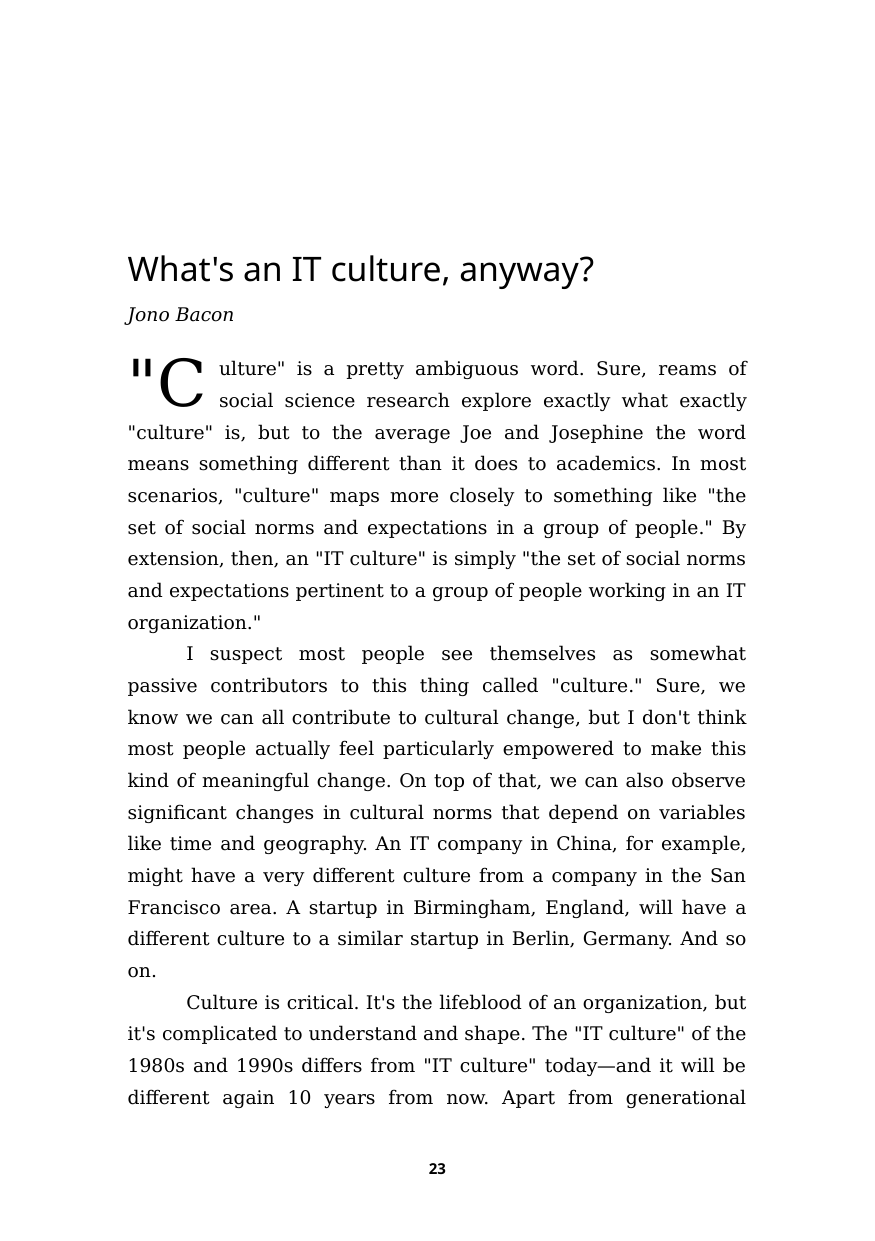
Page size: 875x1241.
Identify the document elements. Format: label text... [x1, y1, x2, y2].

text "Culture" is a pretty ambiguous word. Sure, reams of social science research explore exactly what exactly "culture" is, but to the average Joe and Josephine the word means something different than it does to academics. In most scenarios, "culture" maps more closely to something like "the set of social norms and expectations in a group of people." By extension, then, an "IT culture" is simply "the set of social norms and expectations pertinent to a group of people working in an IT organization." [127, 358, 747, 634]
text I suspect most people see themselves as somewhat passive contributors to this thing called "culture." Sure, we know we can all contribute to cultural change, but I don't think most people actually feel particularly empowered to make this kind of meaningful change. On top of that, we can also observe significant changes in cultural norms that depend on variables like time and geography. An IT company in China, for example, might have a very different culture from a company in the San Francisco area. A startup in Birmingham, England, will have a different culture to a similar startup in Berlin, Germany. And so on. [127, 643, 747, 982]
text Culture is critical. It's the lifeblood of an organization, but it's complicated to understand and shape. The "IT culture" of the 1980s and 1990s differs from "IT culture" today—and it will be different again 10 years from now. Apart from generational [127, 992, 747, 1109]
subtitle What's an IT culture, anyway? [127, 246, 747, 292]
text Jono Bacon [127, 304, 747, 326]
